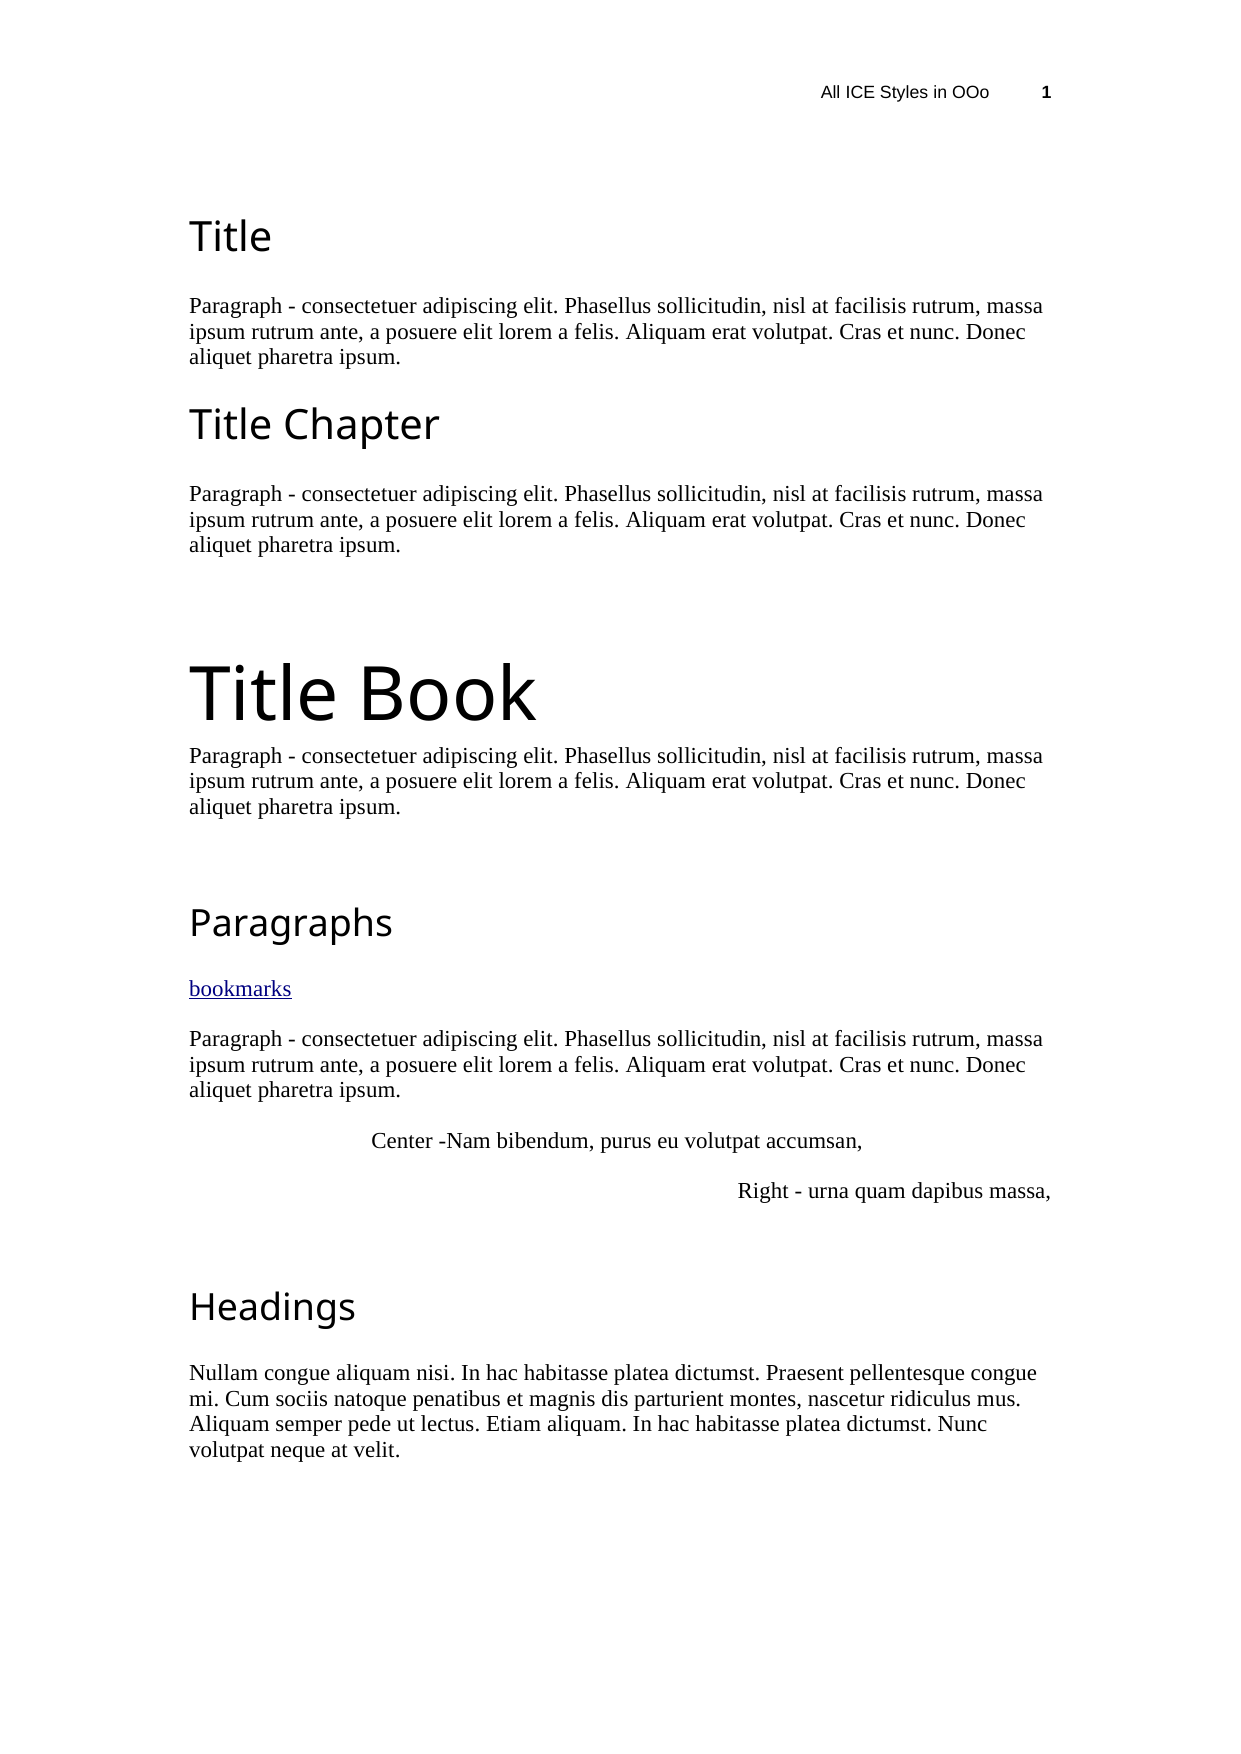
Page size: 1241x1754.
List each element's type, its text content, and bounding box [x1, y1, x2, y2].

text Paragraph - consectetuer adipiscing elit. Phasellus sollicitudin, nisl at facilisis rutrum, massa ipsum rutrum ante, a posuere elit lorem a felis. Aliquam erat volutpat. Cras et nunc. Donec aliquet pharetra ipsum. [189, 293, 1051, 370]
text Paragraph - consectetuer adipiscing elit. Phasellus sollicitudin, nisl at facilisis rutrum, massa ipsum rutrum ante, a posuere elit lorem a felis. Aliquam erat volutpat. Cras et nunc. Donec aliquet pharetra ipsum. [189, 743, 1051, 819]
title Title Chapter [189, 394, 1051, 452]
text Right - urna quam dapibus massa, [189, 1178, 1051, 1203]
text bookmarks [189, 976, 1051, 1001]
text Headings [189, 1280, 1051, 1331]
text Paragraphs [189, 896, 1051, 947]
title Title Book [189, 640, 1051, 743]
text Paragraph - consectetuer adipiscing elit. Phasellus sollicitudin, nisl at facilisis rutrum, massa ipsum rutrum ante, a posuere elit lorem a felis. Aliquam erat volutpat. Cras et nunc. Donec aliquet pharetra ipsum. [189, 1026, 1051, 1103]
text Paragraph - consectetuer adipiscing elit. Phasellus sollicitudin, nisl at facilisis rutrum, massa ipsum rutrum ante, a posuere elit lorem a felis. Aliquam erat volutpat. Cras et nunc. Donec aliquet pharetra ipsum. [189, 481, 1051, 558]
text Nullam congue aliquam nisi. In hac habitasse platea dictumst. Praesent pellentesque congue mi. Cum sociis natoque penatibus et magnis dis parturient montes, nascetur ridiculus mus. Aliquam semper pede ut lectus. Etiam aliquam. In hac habitasse platea dictumst. Nunc volutpat neque at velit. [189, 1360, 1051, 1462]
text Center -Nam bibendum, purus eu volutpat accumsan, [189, 1128, 1051, 1153]
title Title [189, 207, 1051, 264]
